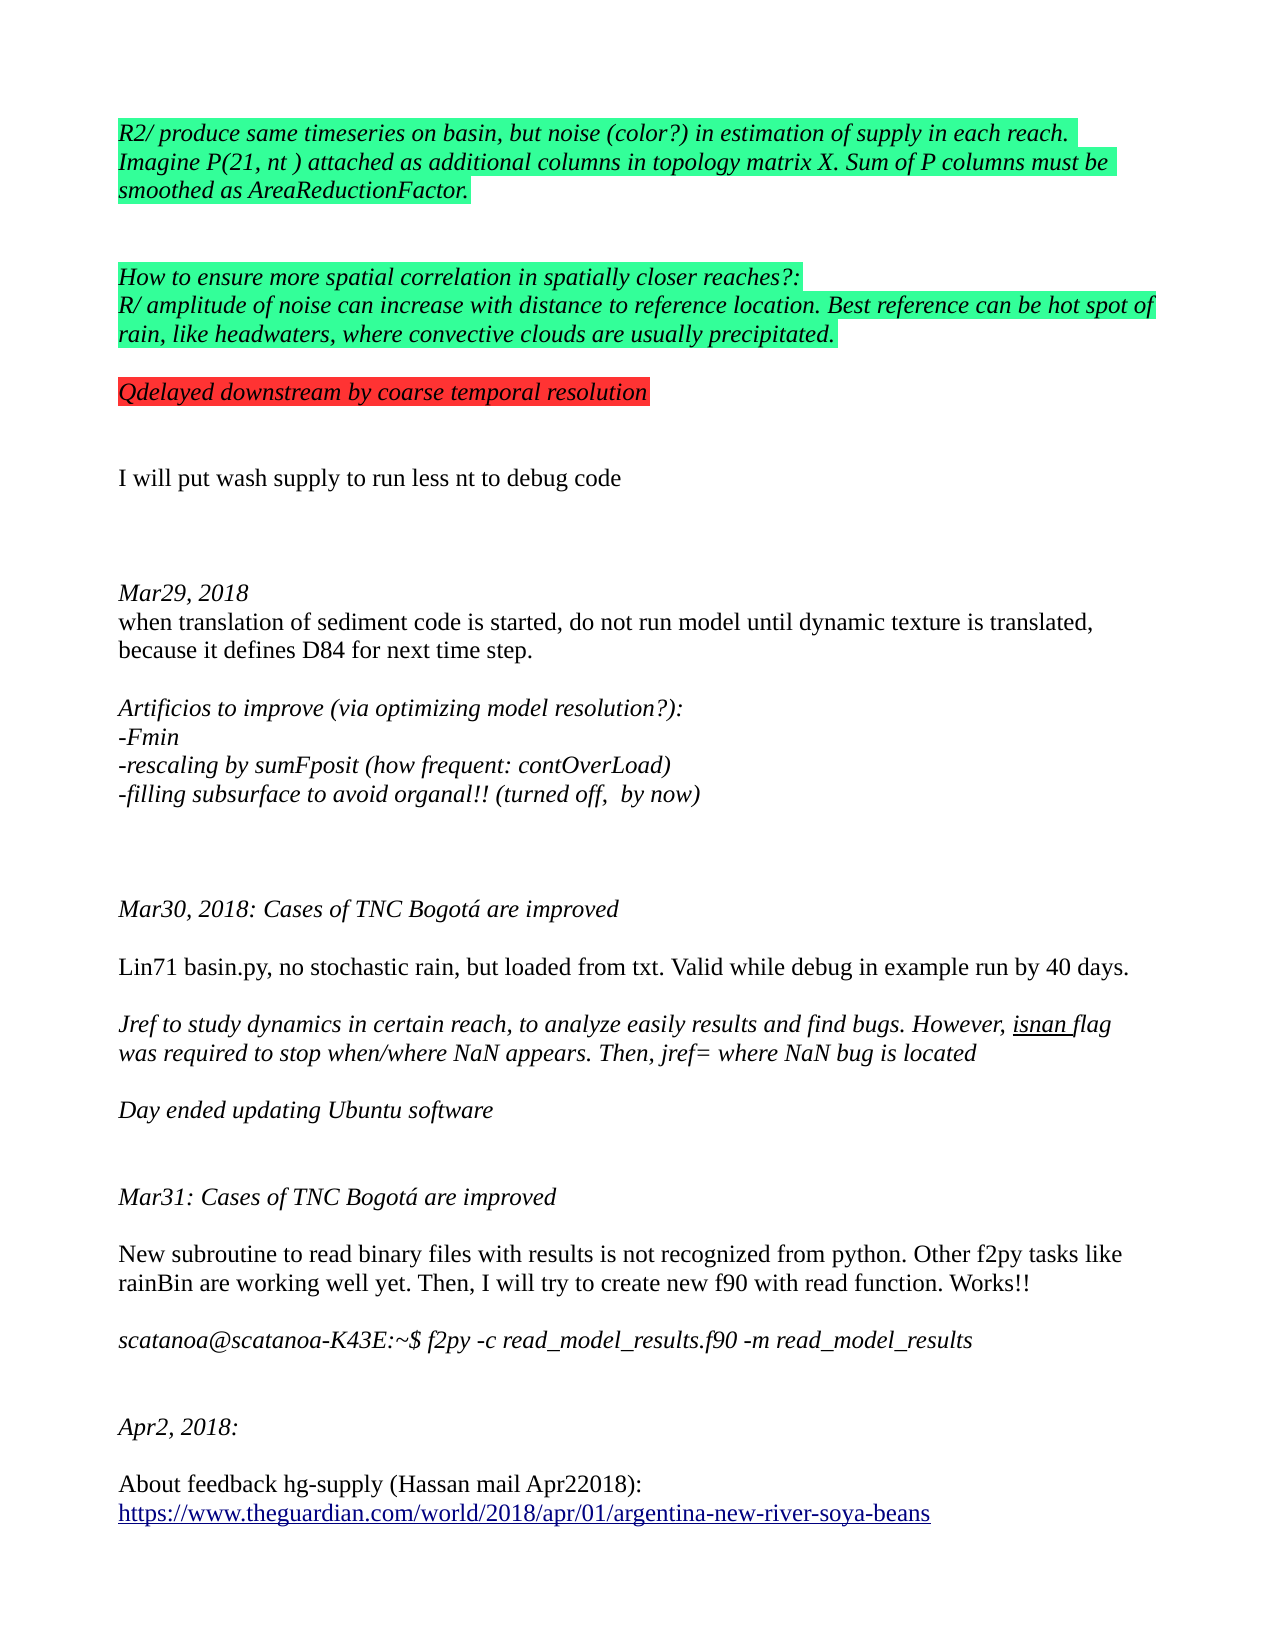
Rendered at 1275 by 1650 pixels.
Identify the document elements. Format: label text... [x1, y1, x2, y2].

text Apr2, 2018: [118, 1412, 1157, 1441]
text Lin71 basin.py, no stochastic rain, but loaded from txt. Valid while debug in example run by 40 days. [118, 952, 1157, 981]
text R/ amplitude of noise can increase with distance to reference location. Best reference can be hot spot of rain, like headwaters, where convective clouds are usually precipitated. [118, 291, 1157, 348]
text https://www.theguardian.com/world/2018/apr/01/argentina-new-river-soya-beans [118, 1498, 1157, 1527]
text when translation of sediment code is started, do not run model until dynamic texture is translated, because it defines D84 for next time step. [118, 607, 1157, 664]
text New subroutine to read binary files with results is not recognized from python. Other f2py tasks like rainBin are working well yet. Then, I will try to create new f90 with read function. Works!! [118, 1239, 1157, 1297]
text Mar29, 2018 [118, 578, 1157, 607]
text -rescaling by sumFposit (how frequent: contOverLoad) [118, 751, 1157, 779]
text Mar31: Cases of TNC Bogotá are improved [118, 1182, 1157, 1211]
text Artificios to improve (via optimizing model resolution?): [118, 693, 1157, 722]
text Jref to study dynamics in certain reach, to analyze easily results and find bugs. However, isnan flag was required to stop when/where NaN appears. Then, jref= where NaN bug is located [118, 1009, 1157, 1067]
text Day ended updating Ubuntu software [118, 1096, 1157, 1124]
text Qdelayed downstream by coarse temporal resolution [118, 377, 1157, 406]
text Mar30, 2018: Cases of TNC Bogotá are improved [118, 894, 1157, 923]
text About feedback hg-supply (Hassan mail Apr22018): [118, 1469, 1157, 1498]
text -Fmin [118, 722, 1157, 751]
text -filling subsurface to avoid organal!! (turned off, by now) [118, 779, 1157, 808]
text How to ensure more spatial correlation in spatially closer reaches?: [118, 262, 1157, 291]
text scatanoa@scatanoa-K43E:~$ f2py -c read_model_results.f90 -m read_model_results [118, 1326, 1157, 1354]
text R2/ produce same timeseries on basin, but noise (color?) in estimation of supply in each reach. Imagine P(21, nt ) attached as additional columns in topology matrix X. Sum of P columns must be smoothed as AreaReductionFactor. [118, 118, 1157, 204]
text I will put wash supply to run less nt to debug code [118, 463, 1157, 492]
